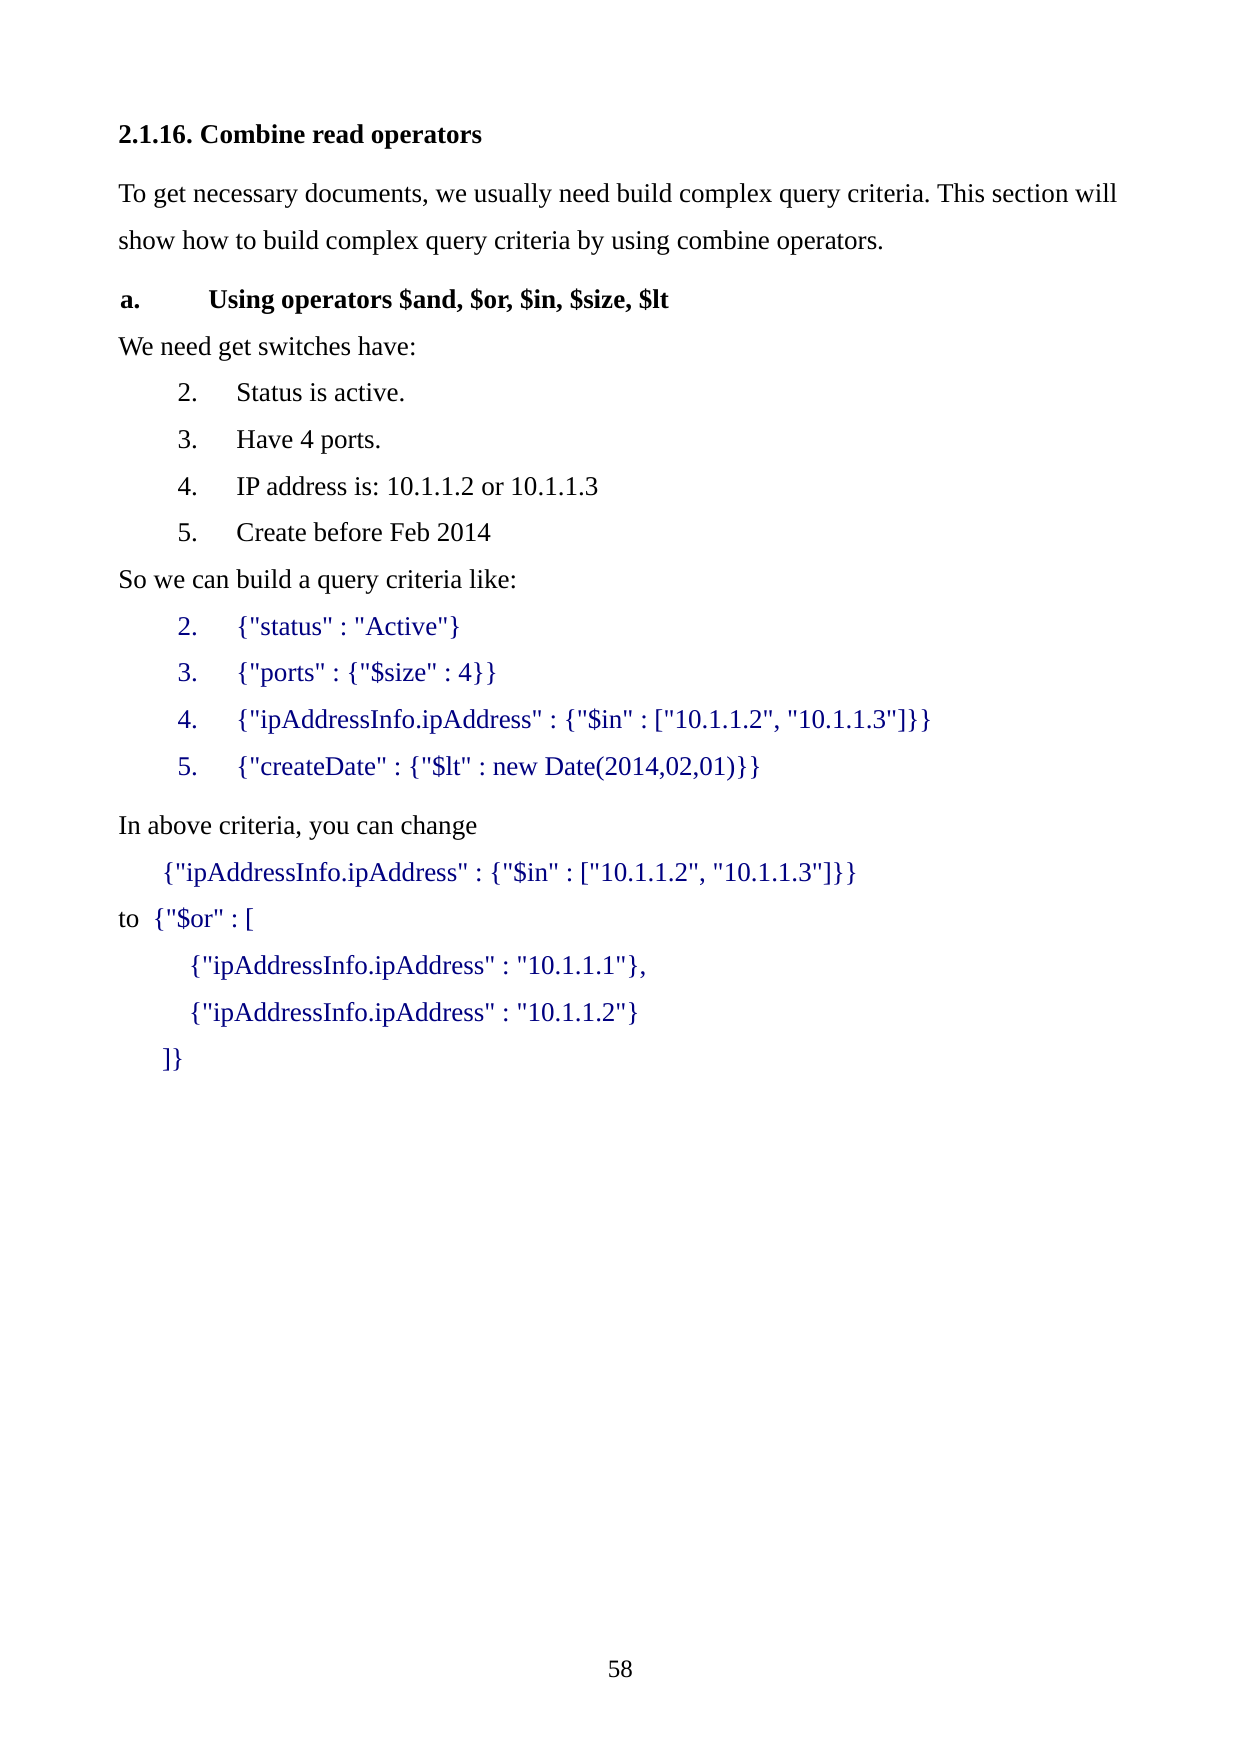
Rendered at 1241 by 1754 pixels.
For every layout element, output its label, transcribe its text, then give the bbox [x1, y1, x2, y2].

text In above criteria, you can change [118, 809, 1122, 840]
subtitle Combine read operators [118, 118, 1122, 149]
text {"ipAddressInfo.ipAddress" : {"$in" : ["10.1.1.2", "10.1.1.3"]}} [118, 856, 1122, 887]
text ]} [118, 1042, 1122, 1073]
list Status is active. [162, 376, 1122, 408]
text {"ipAddressInfo.ipAddress" : "10.1.1.1"}, [118, 949, 1122, 980]
list {"createDate" : {"$lt" : new Date(2014,02,01)}} [162, 750, 1122, 781]
subtitle Using operators $and, $or, $in, $size, $lt [120, 283, 1122, 314]
list {"status" : "Active"} [162, 610, 1122, 641]
list IP address is: 10.1.1.2 or 10.1.1.3 [162, 470, 1122, 501]
text So we can build a query criteria like: [118, 563, 1122, 594]
text to {"$or" : [ [118, 902, 1122, 933]
list {"ports" : {"$size" : 4}} [162, 656, 1122, 688]
list Have 4 ports. [162, 423, 1122, 454]
list {"ipAddressInfo.ipAddress" : {"$in" : ["10.1.1.2", "10.1.1.3"]}} [162, 703, 1122, 734]
list Create before Feb 2014 [162, 516, 1122, 548]
text To get necessary documents, we usually need build complex query criteria. This section will show how to build complex query criteria by using combine operators. [118, 177, 1122, 255]
text {"ipAddressInfo.ipAddress" : "10.1.1.2"} [118, 996, 1122, 1027]
text We need get switches have: [118, 330, 1122, 361]
